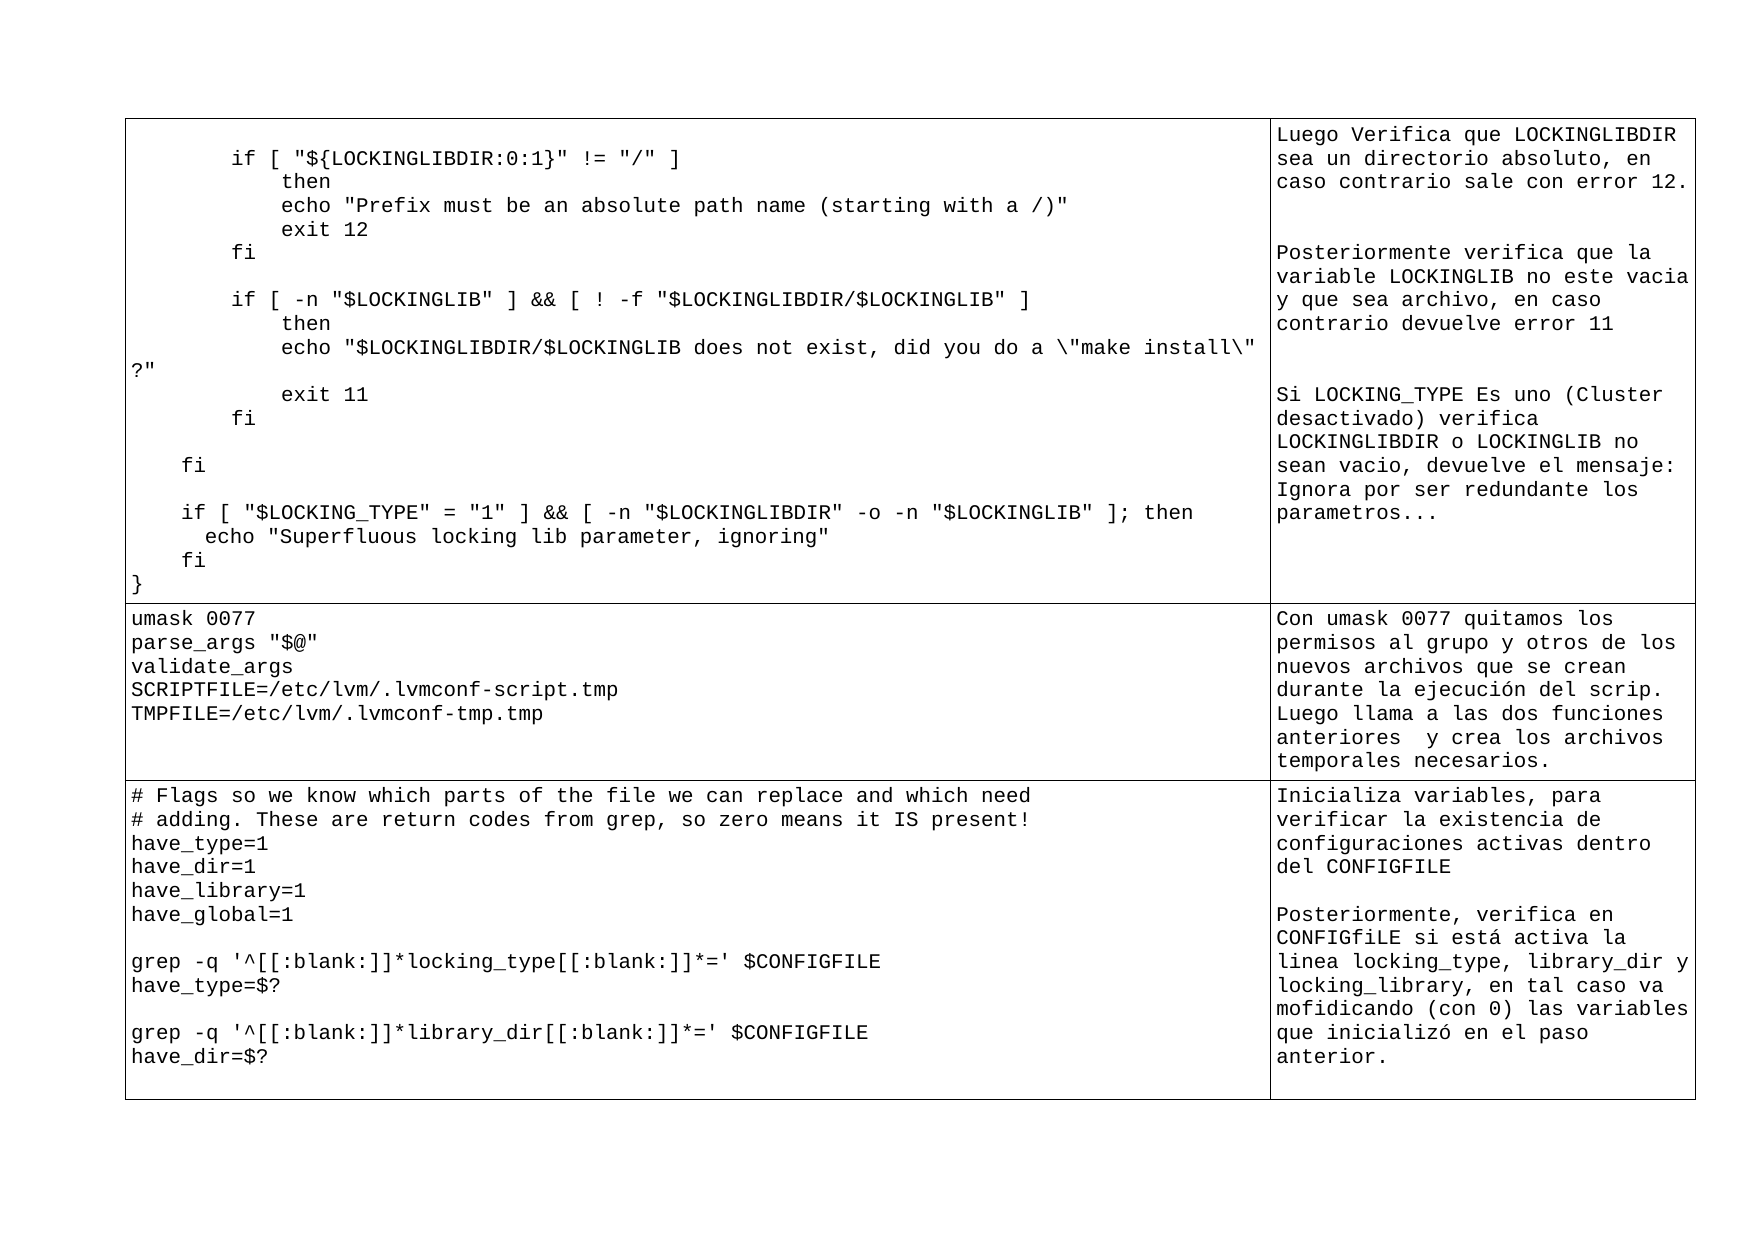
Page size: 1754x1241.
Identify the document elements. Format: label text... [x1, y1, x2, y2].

table_cell Luego Verifica que LOCKINGLIBDIR sea un directorio absoluto, en caso contrario sale con error 12. Posteriormente verifica que la variable LOCKINGLIB no este vacia y que sea archivo, en caso contrario devuelve error 11 Si LOCKING_TYPE Es uno (Cluster desactivado) verifica LOCKINGLIBDIR o LOCKINGLIB no sean vacio, devuelve el mensaje: Ignora por ser redundante los parametros... [1271, 119, 1695, 603]
table_cell # Flags so we know which parts of the file we can replace and which need # adding. These are return codes from grep, so zero means it IS present! have_type=1 have_dir=1 have_library=1 have_global=1 grep -q '^[[:blank:]]*locking_type[[:blank:]]*=' $CONFIGFILE have_type=$? grep -q '^[[:blank:]]*library_dir[[:blank:]]*=' $CONFIGFILE have_dir=$? [126, 781, 1270, 1099]
table_cell umask 0077 parse_args "$@" validate_args SCRIPTFILE=/etc/lvm/.lvmconf-script.tmp TMPFILE=/etc/lvm/.lvmconf-tmp.tmp [126, 604, 1270, 780]
table_cell if [ "${LOCKINGLIBDIR:0:1}" != "/" ] then echo "Prefix must be an absolute path name (starting with a /)" exit 12 fi if [ -n "$LOCKINGLIB" ] && [ ! -f "$LOCKINGLIBDIR/$LOCKINGLIB" ] then echo "$LOCKINGLIBDIR/$LOCKINGLIB does not exist, did you do a \"make install\" ?" exit 11 fi fi if [ "$LOCKING_TYPE" = "1" ] && [ -n "$LOCKINGLIBDIR" -o -n "$LOCKINGLIB" ]; then echo "Superfluous locking lib parameter, ignoring" fi } [126, 119, 1270, 603]
table_cell Con umask 0077 quitamos los permisos al grupo y otros de los nuevos archivos que se crean durante la ejecución del scrip. Luego llama a las dos funciones anteriores y crea los archivos temporales necesarios. [1271, 604, 1695, 780]
table_cell Inicializa variables, para verificar la existencia de configuraciones activas dentro del CONFIGFILE Posteriormente, verifica en CONFIGfiLE si está activa la linea locking_type, library_dir y locking_library, en tal caso va mofidicando (con 0) las variables que inicializó en el paso anterior. [1271, 781, 1695, 1099]
